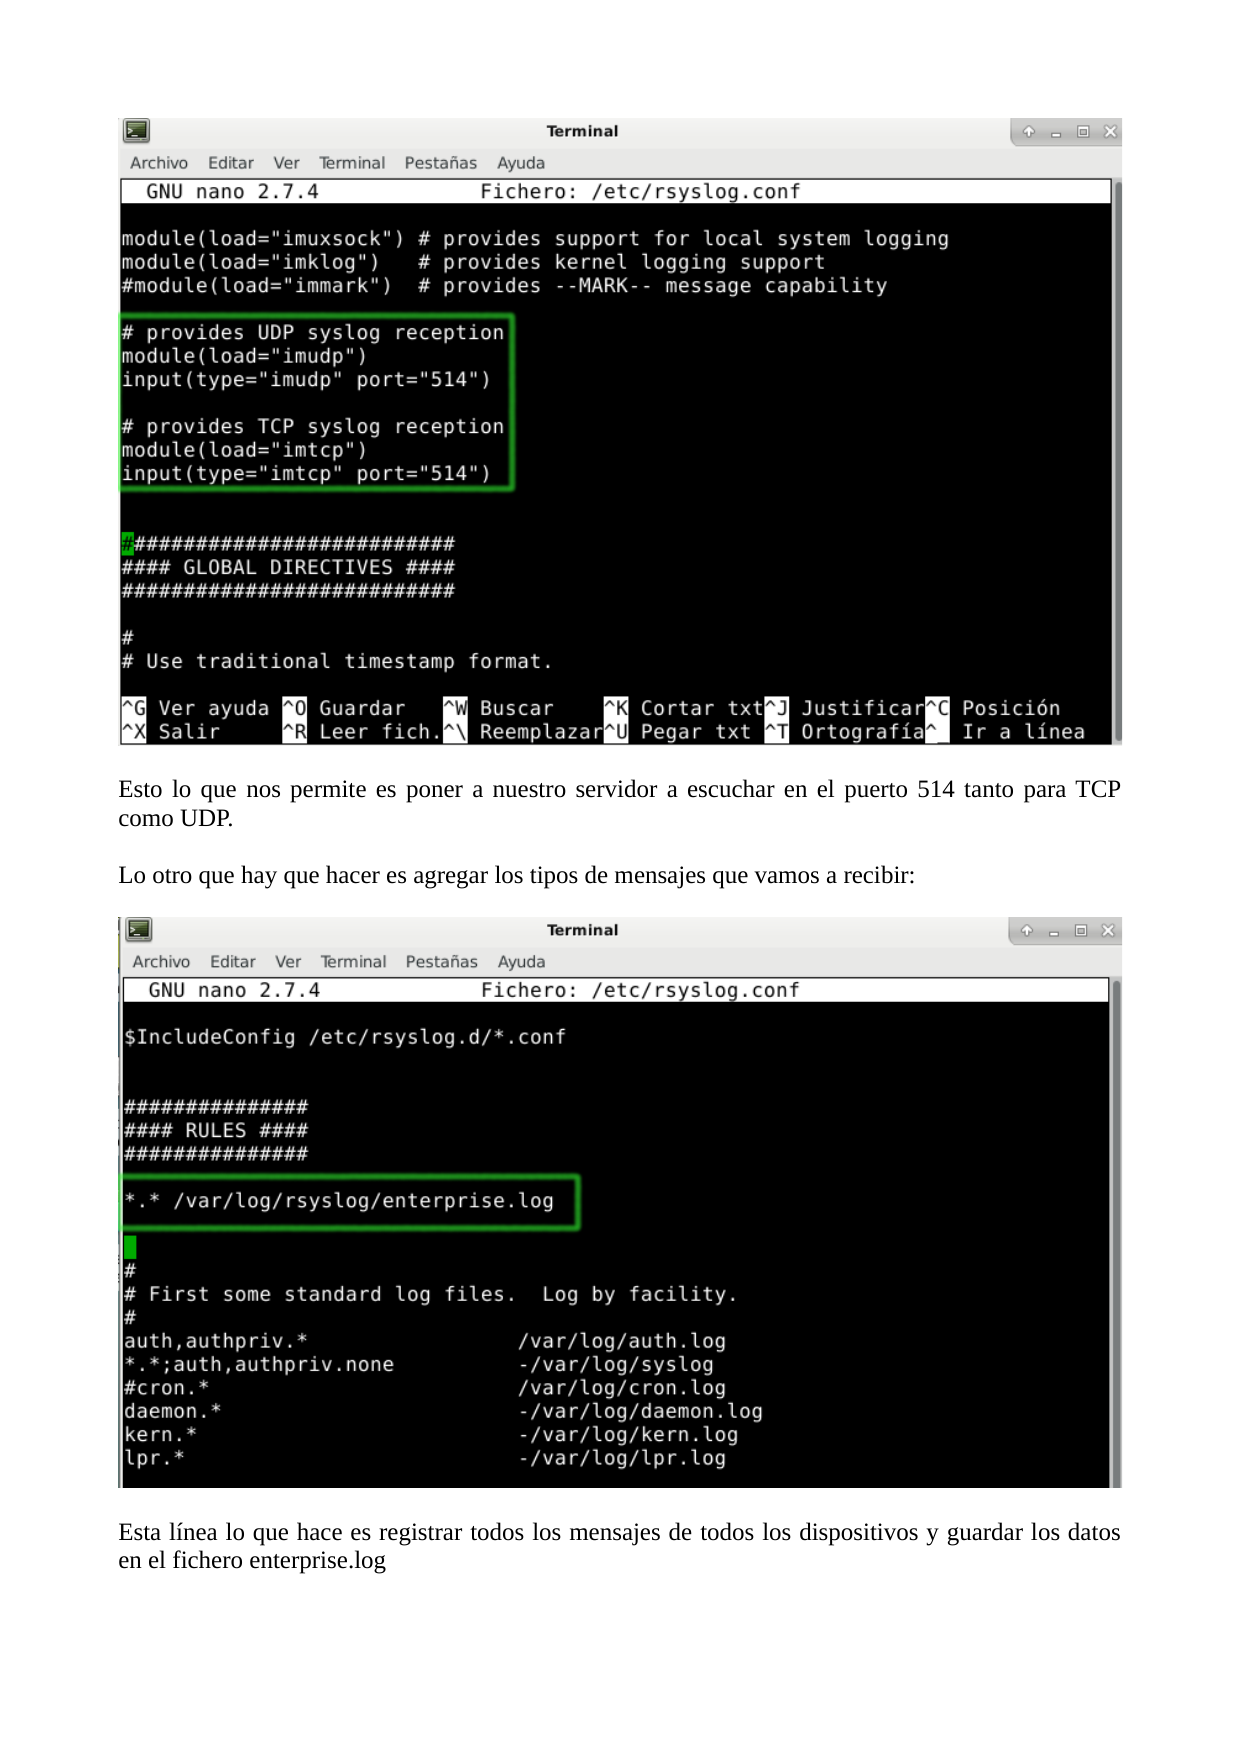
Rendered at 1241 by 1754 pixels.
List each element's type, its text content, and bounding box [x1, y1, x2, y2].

picture [118, 917, 1123, 1488]
text Esto lo que nos permite es poner a nuestro servidor a escuchar en el puerto 514 tanto para TCP como UDP. [118, 774, 1122, 832]
picture [118, 118, 1123, 746]
text Lo otro que hay que hacer es agregar los tipos de mensajes que vamos a recibir: [118, 860, 1122, 889]
text Esta línea lo que hace es registrar todos los mensajes de todos los dispositivos y guardar los datos en el fichero enterprise.log [118, 1517, 1122, 1574]
